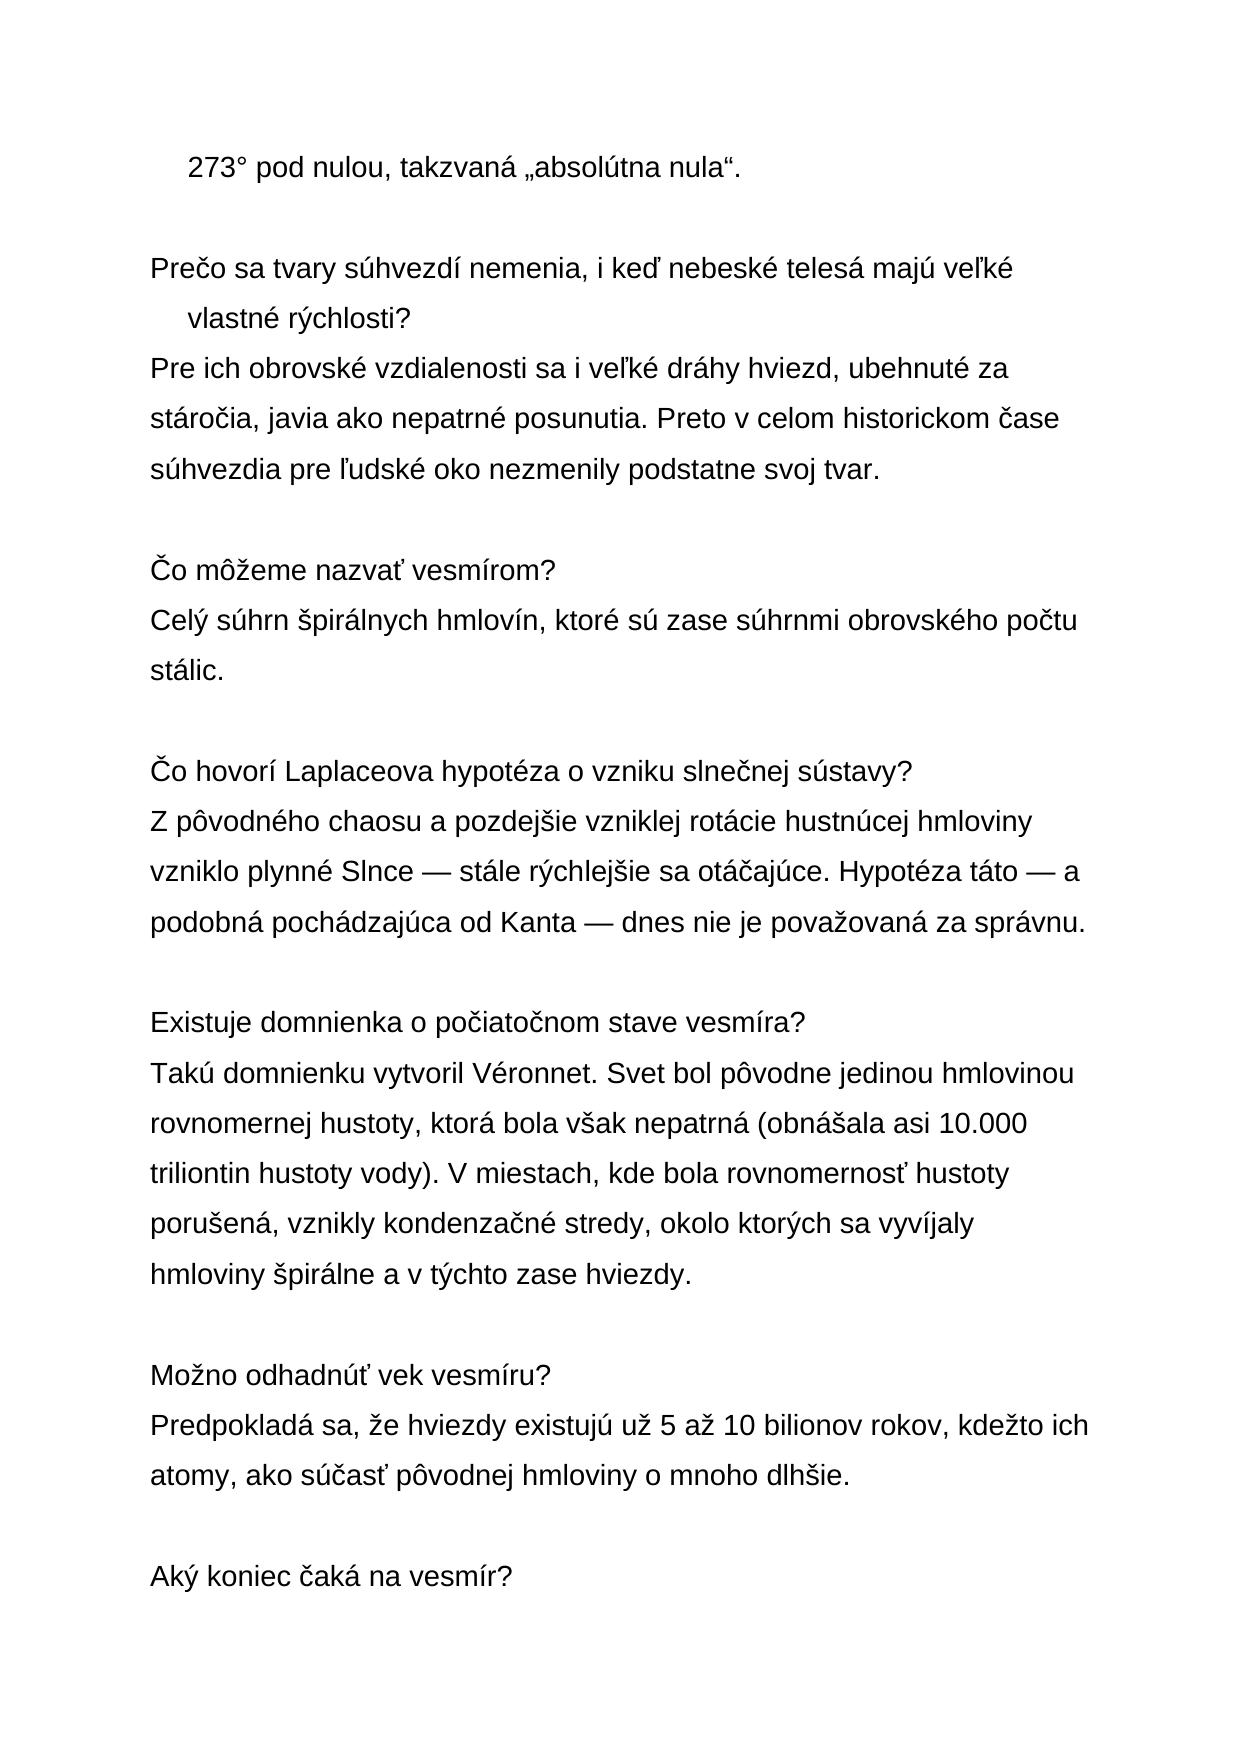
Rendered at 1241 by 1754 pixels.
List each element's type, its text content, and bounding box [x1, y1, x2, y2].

subtitle Čo hovorí Laplaceova hypotéza o vzniku slnečnej sústavy? [150, 754, 1091, 787]
text Z pôvodného chaosu a pozdejšie vzniklej rotácie hustnúcej hmloviny vzniklo plynné Slnce — stále rých­lejšie sa otáčajúce. Hypotéza táto — a podobná po­chádzajúca od Kanta — dnes nie je považovaná za správnu. [150, 804, 1091, 938]
text Predpokladá sa, že hviezdy existujú už 5 až 10 bilionov rokov, kdežto ich atomy, ako súčasť pôvodnej hmloviny o mnoho dlhšie. [150, 1408, 1091, 1492]
subtitle Prečo sa tvary súhvezdí nemenia, i keď nebeské telesá majú veľké vlastné rýchlosti? [150, 251, 1091, 334]
text 273° pod nulou, takzvaná „absolútna nula“. [150, 150, 1091, 183]
subtitle Aký koniec čaká na vesmír? [150, 1559, 1091, 1592]
subtitle Čo môžeme nazvať vesmírom? [150, 552, 1091, 586]
text Takú domnienku vytvoril Véronnet. Svet bol pôvodne jedinou hmlovinou rovnomernej hustoty, ktorá bola však nepatrná (obnášala asi 10.000 triliontin hustoty vody). V miestach, kde bola rovnomernosť hustoty porušená, vznikly kondenzačné stredy, okolo ktorých sa vyvíjaly hmloviny špirálne a v týchto zase hviezdy. [150, 1056, 1091, 1290]
text Pre ich obrovské vzdialenosti sa i veľké dráhy hviezd, ubehnuté za stáročia, javia ako nepatrné posunutia. Preto v celom historickom čase súhvezdia pre ľudské oko nezmenily podstatne svoj tvar. [150, 351, 1091, 485]
text Možno odhadnúť vek vesmíru? [150, 1357, 1091, 1391]
subtitle Existuje domnienka o počiatočnom stave vesmíra? [150, 1005, 1091, 1039]
text Celý súhrn špirálnych hmlovín, ktoré sú zase súhrnmi obrovského počtu stálic. [150, 603, 1091, 687]
